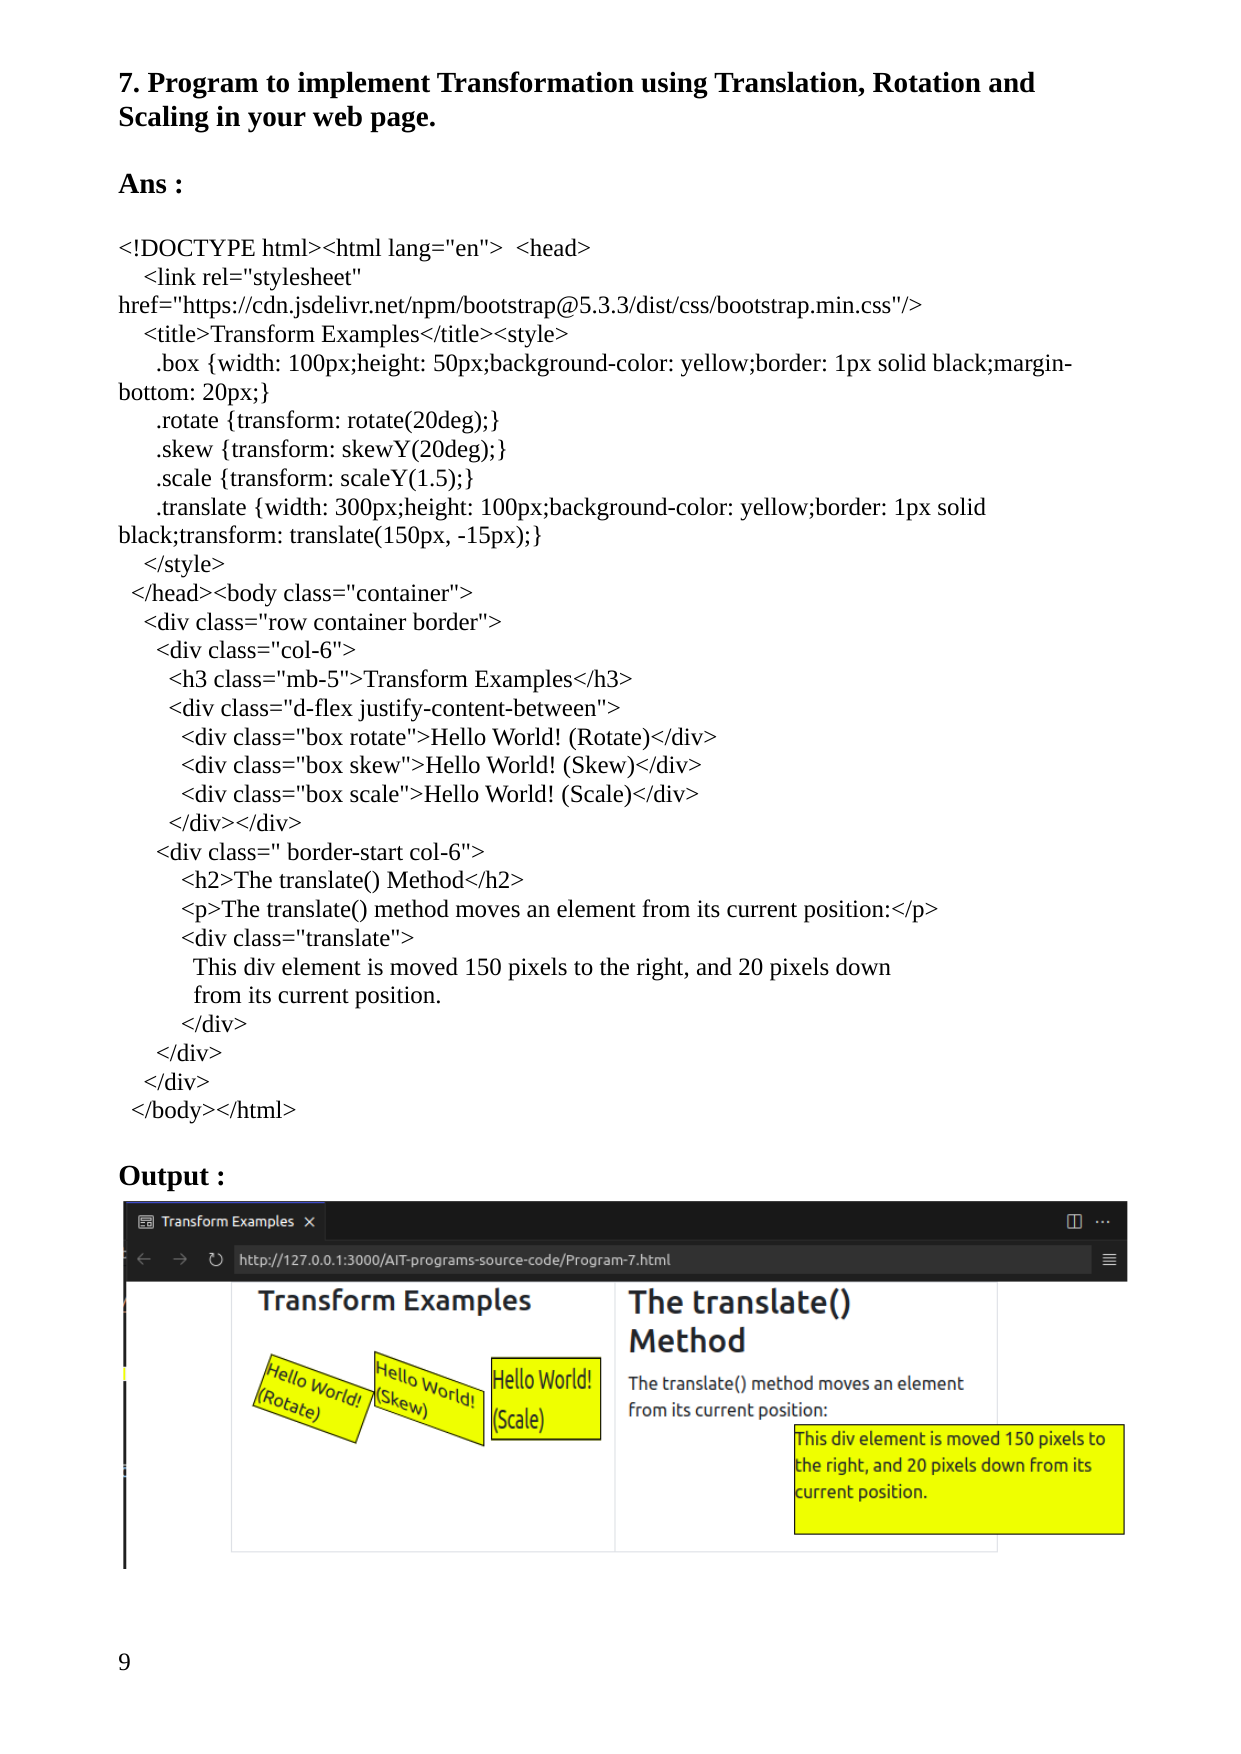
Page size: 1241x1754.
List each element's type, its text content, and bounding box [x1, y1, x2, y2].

text </div> [118, 1067, 1122, 1095]
picture [123, 1201, 1128, 1569]
text from its current position. [118, 980, 1122, 1009]
text <div class="translate"> [118, 923, 1122, 952]
text <p>The translate() method moves an element from its current position:</p> [118, 894, 1122, 923]
text <div class="box rotate">Hello World! (Rotate)</div> [118, 722, 1122, 750]
text <h3 class="mb-5">Transform Examples</h3> [118, 664, 1122, 693]
text <link rel="stylesheet" href="https://cdn.jsdelivr.net/npm/bootstrap@5.3.3/dist/css/bootstrap.min.css"/> [118, 262, 1122, 319]
text 7. Program to implement Transformation using Translation, Rotation and Scaling in your web page. [118, 65, 1122, 132]
text </div></div> [118, 808, 1122, 837]
text Ans : [118, 166, 1122, 199]
text </div> [118, 1038, 1122, 1067]
text <div class="row container border"> [118, 607, 1122, 635]
text </div> [118, 1009, 1122, 1038]
text <div class="box scale">Hello World! (Scale)</div> [118, 779, 1122, 808]
text </head><body class="container"> [118, 578, 1122, 607]
text <div class="d-flex justify-content-between"> [118, 693, 1122, 722]
text </style> [118, 549, 1122, 578]
text </body></html> [118, 1095, 1122, 1124]
text .scale {transform: scaleY(1.5);} [118, 463, 1122, 492]
text .rotate {transform: rotate(20deg);} [118, 405, 1122, 434]
text <div class=" border-start col-6"> [118, 837, 1122, 865]
text .box {width: 100px;height: 50px;background-color: yellow;border: 1px solid black;margin-bottom: 20px;} [118, 348, 1122, 405]
text This div element is moved 150 pixels to the right, and 20 pixels down [118, 952, 1122, 980]
text <h2>The translate() Method</h2> [118, 865, 1122, 894]
text .translate {width: 300px;height: 100px;background-color: yellow;border: 1px solid black;transform: translate(150px, -15px);} [118, 492, 1122, 549]
text .skew {transform: skewY(20deg);} [118, 434, 1122, 463]
text <div class="col-6"> [118, 635, 1122, 664]
text Output : [118, 1158, 1122, 1191]
text <div class="box skew">Hello World! (Skew)</div> [118, 750, 1122, 779]
text <title>Transform Examples</title><style> [118, 319, 1122, 348]
text <!DOCTYPE html><html lang="en"> <head> [118, 233, 1122, 262]
